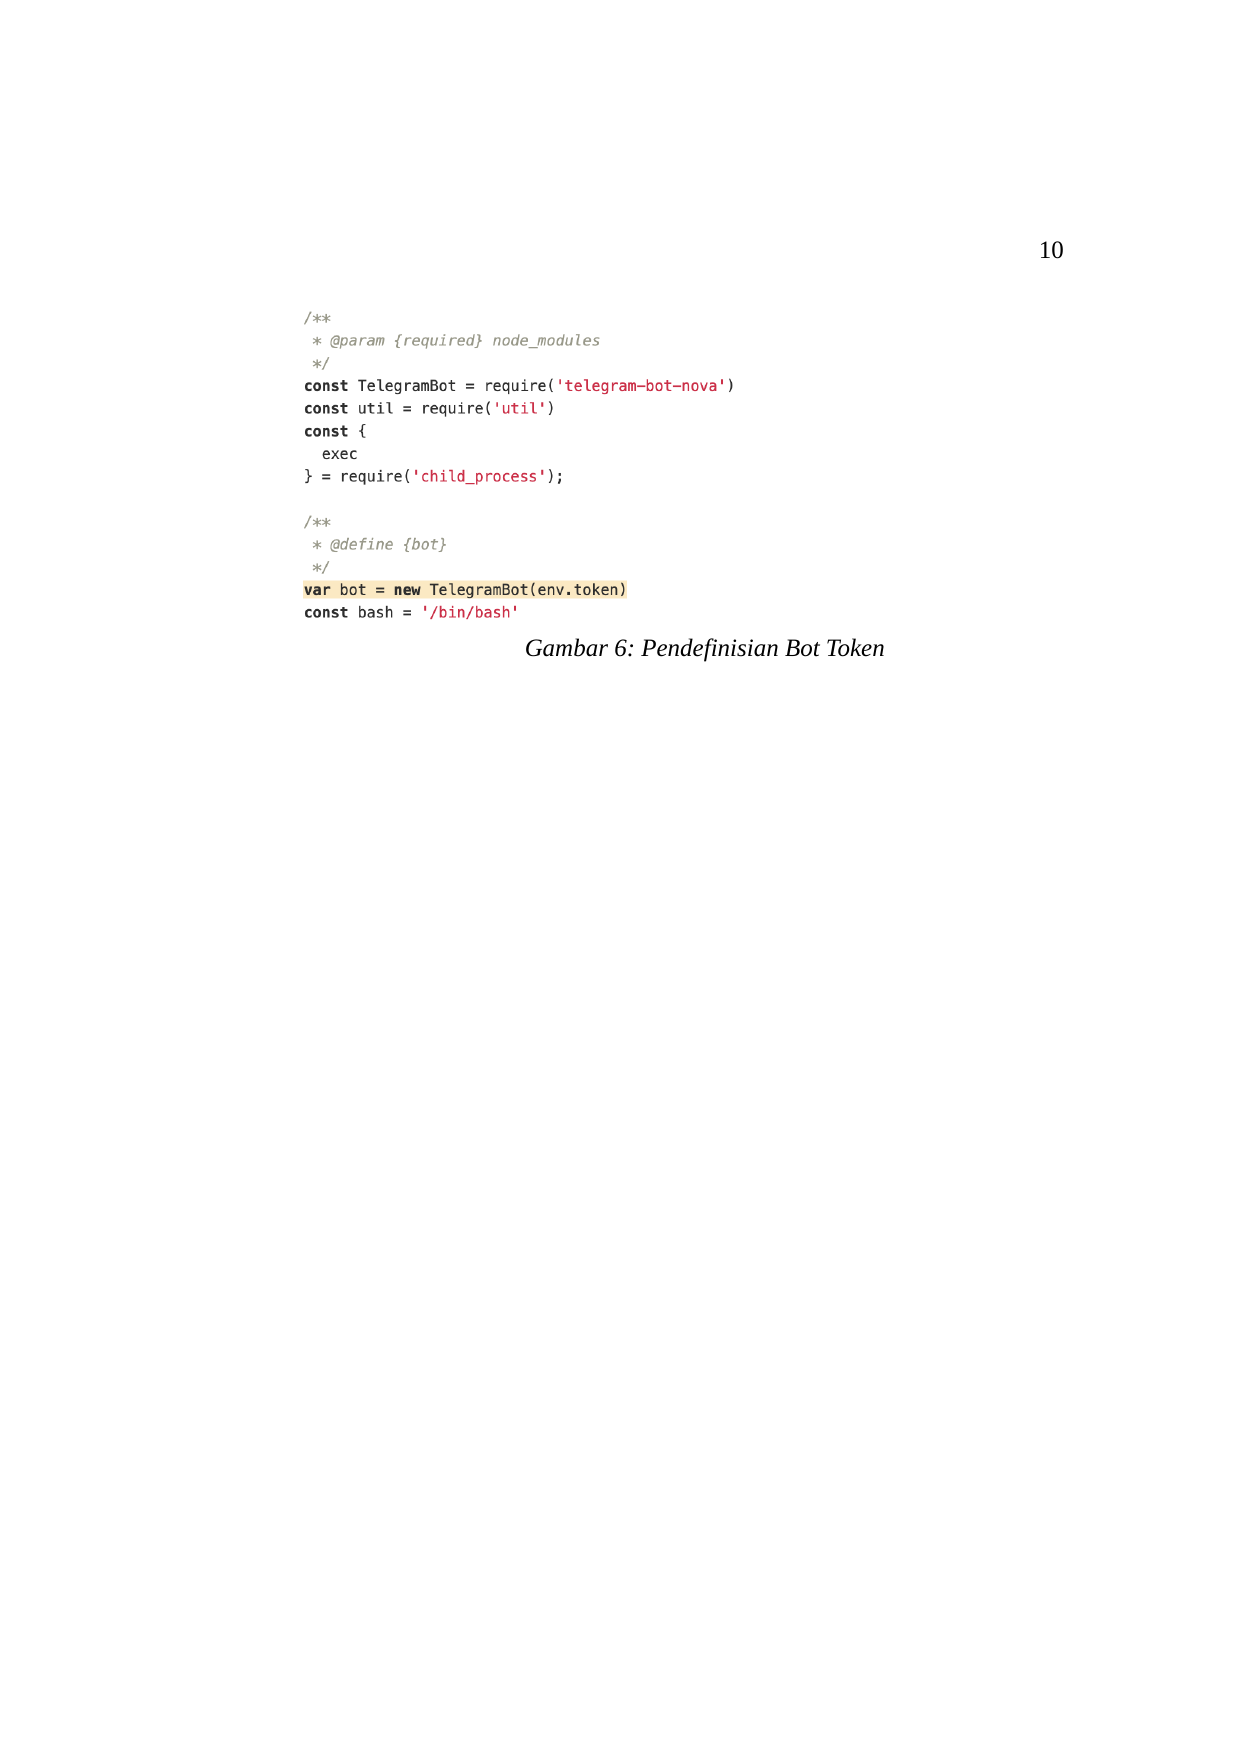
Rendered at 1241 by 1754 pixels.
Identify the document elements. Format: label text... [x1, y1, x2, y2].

picture [291, 306, 1120, 634]
text Gambar 6: Pendefinisian Bot Token [236, 307, 1176, 662]
